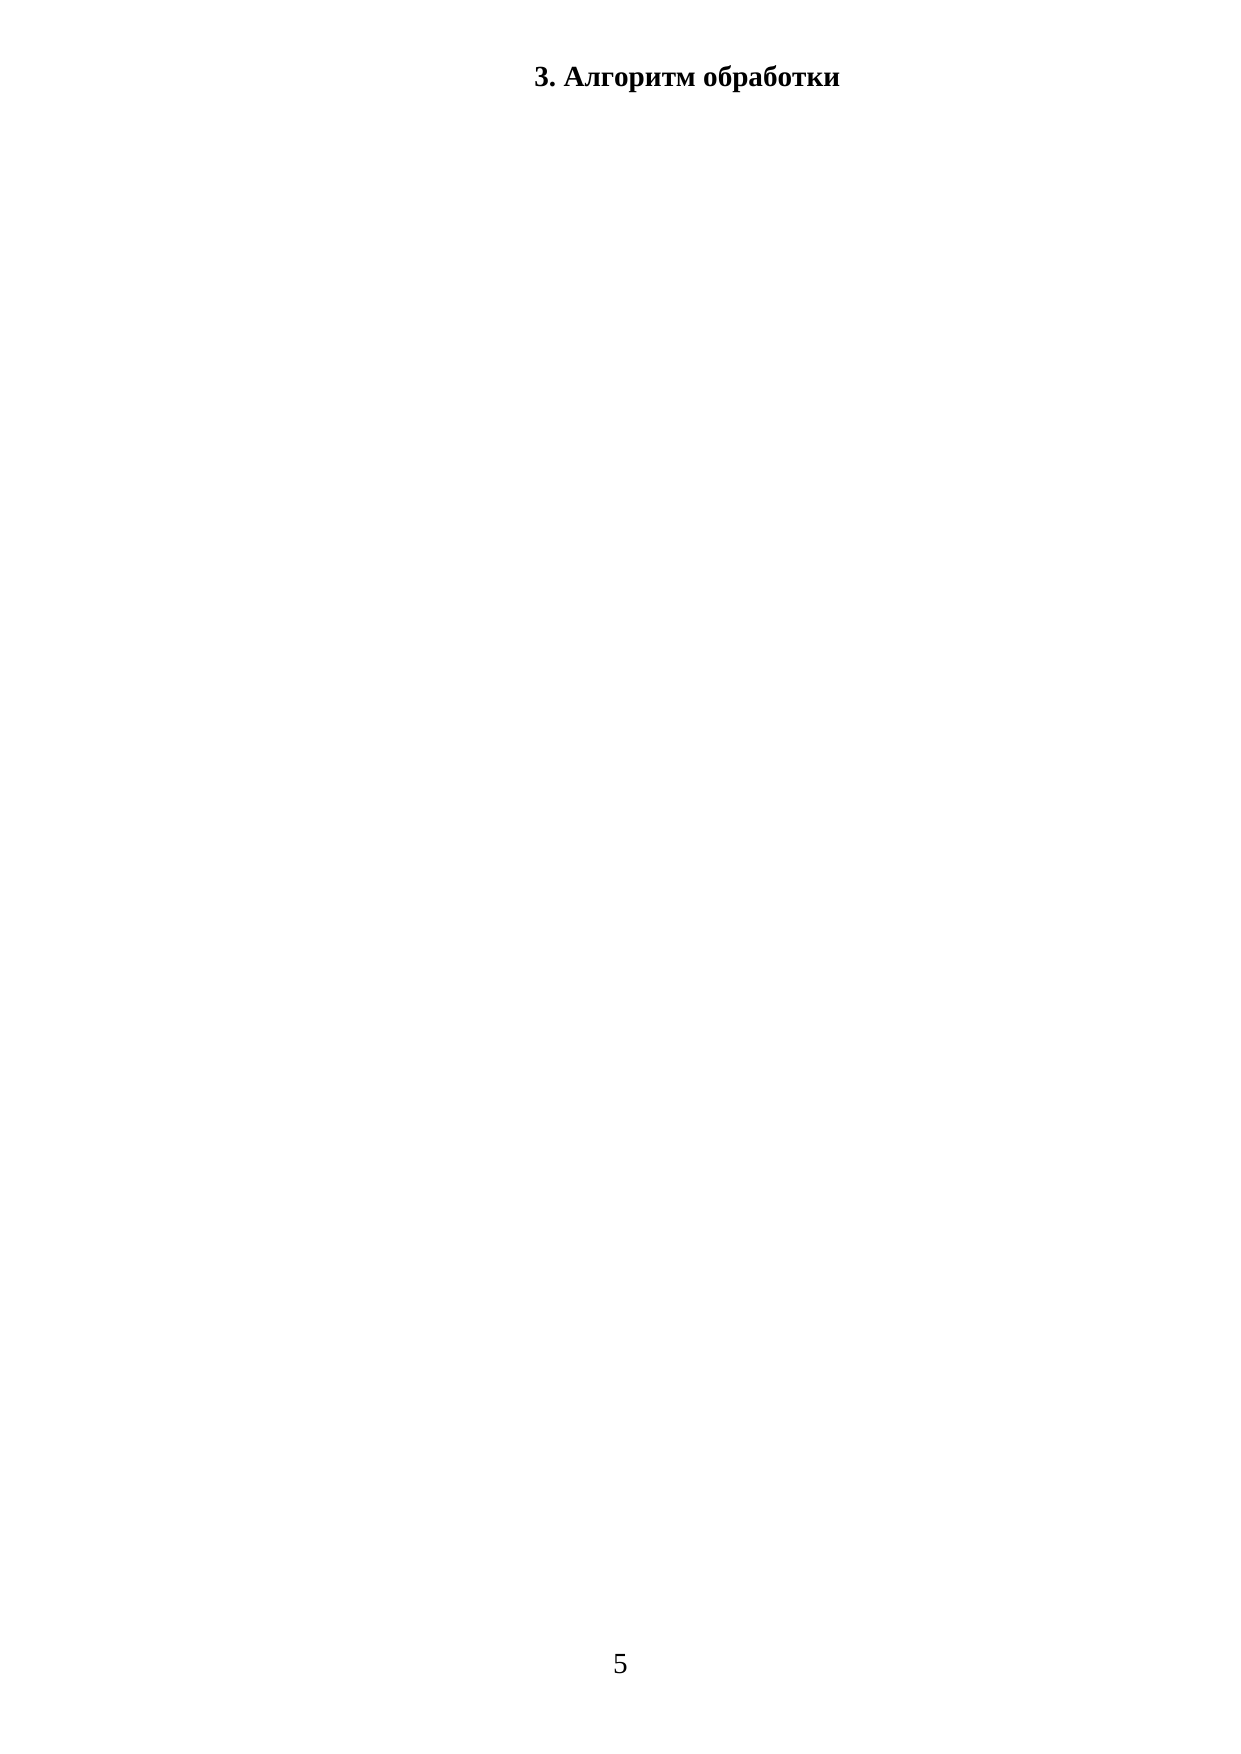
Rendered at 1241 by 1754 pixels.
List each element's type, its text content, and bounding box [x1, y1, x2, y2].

list 3. Алгоритм обработки [164, 59, 1152, 93]
